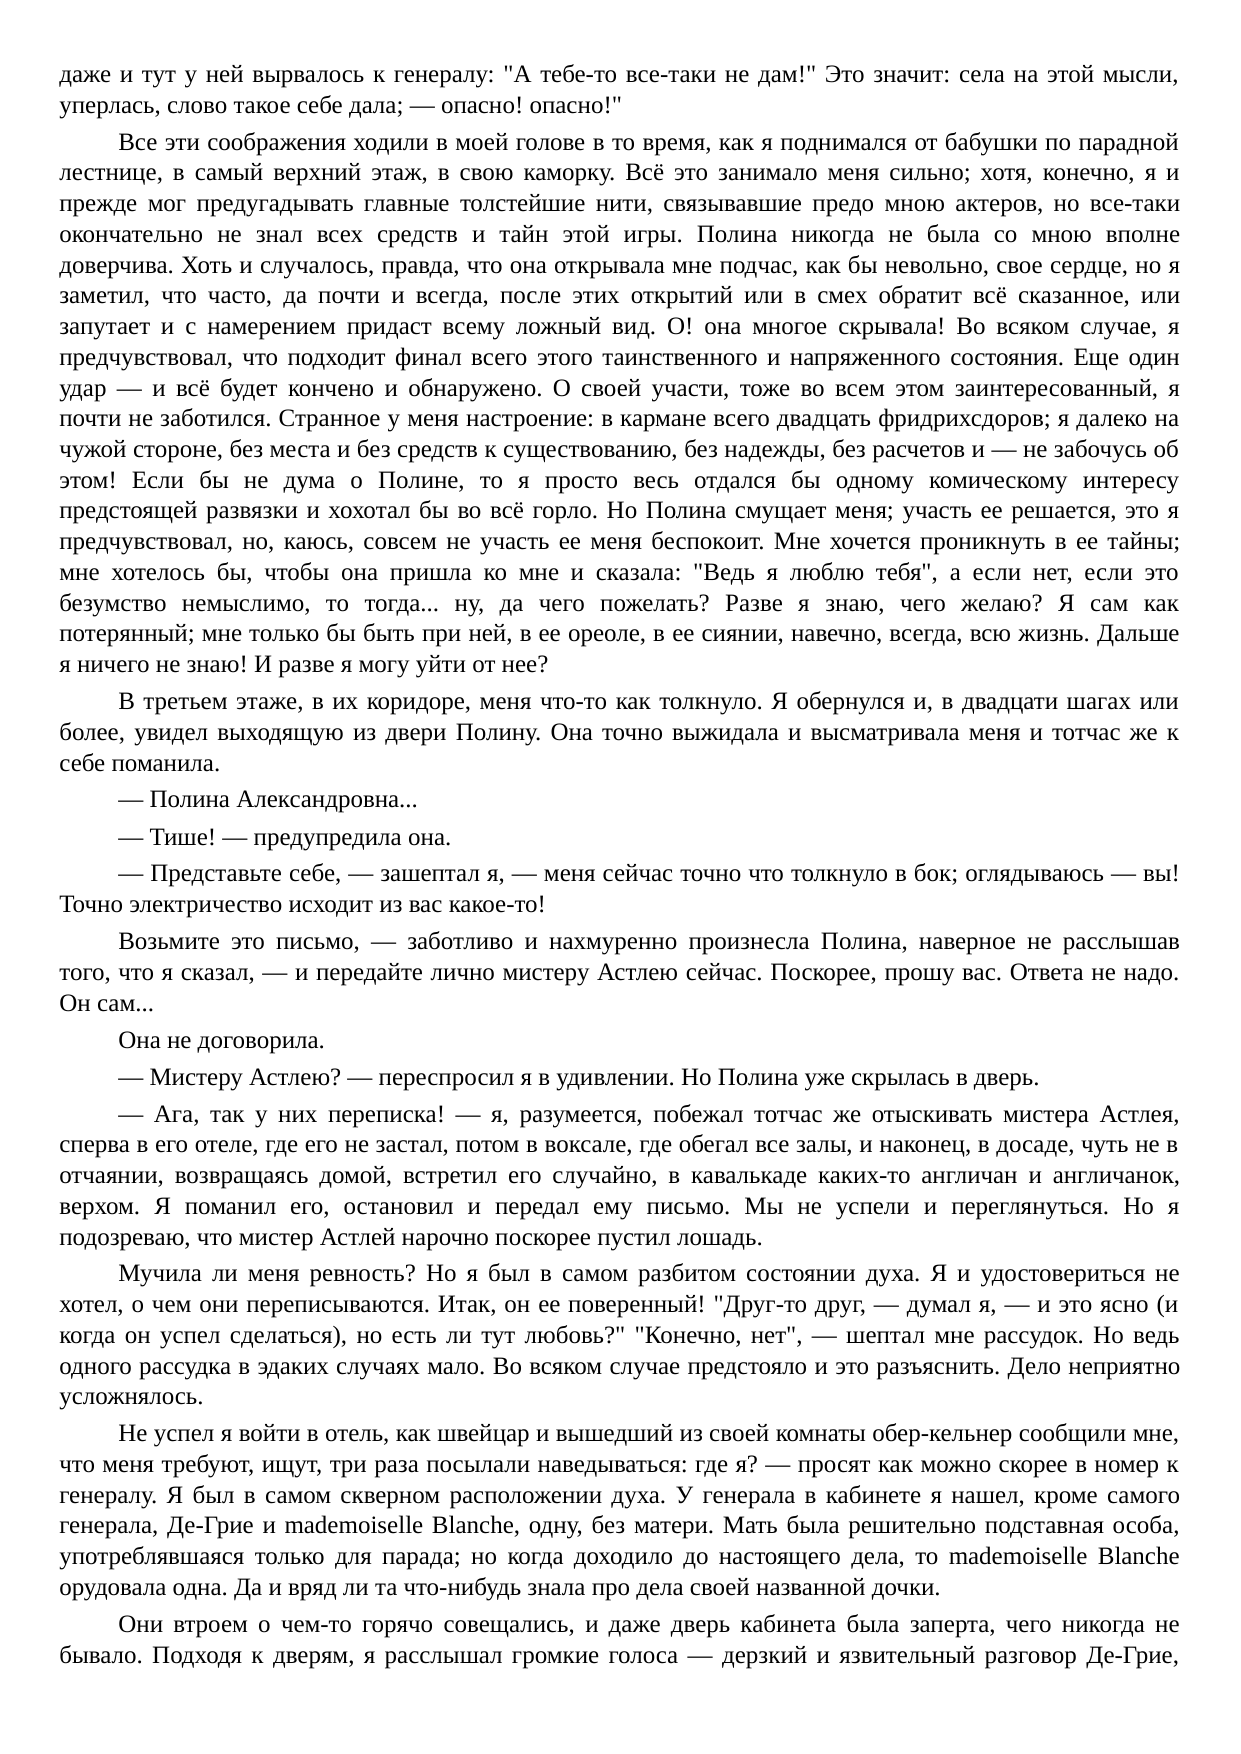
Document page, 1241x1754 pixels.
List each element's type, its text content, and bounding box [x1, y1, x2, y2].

text Не успел я войти в отель, как швейцар и вышедший из своей комнаты обер-кельнер сообщили мне, что меня требуют, ищут, три раза посылали наведываться: где я? — просят как можно скорее в номер к генералу. Я был в самом скверном расположении духа. У генерала в кабинете я нашел, кроме самого генерала, Де-Грие и mademoiselle Blanche, одну, без матери. Мать была решительно подставная особа, употреблявшаяся только для парада; но когда доходило до настоящего дела, то mademoiselle Blanche орудовала одна. Да и вряд ли та что-нибудь знала про дела своей названной дочки. [59, 1418, 1181, 1601]
text Все эти соображения ходили в моей голове в то время, как я поднимался от бабушки по парадной лестнице, в самый верхний этаж, в свою каморку. Всё это занимало меня сильно; хотя, конечно, я и прежде мог предугадывать главные толстейшие нити, связывавшие предо мною актеров, но все-таки окончательно не знал всех средств и тайн этой игры. Полина никогда не была со мною вполне доверчива. Хоть и случалось, правда, что она открывала мне подчас, как бы невольно, свое сердце, но я заметил, что часто, да почти и всегда, после этих открытий или в смех обратит всё сказанное, или запутает и с намерением придаст всему ложный вид. О! она многое скрывала! Во всяком случае, я предчувствовал, что подходит финал всего этого таинственного и напряженного состояния. Еще один удар — и всё будет кончено и обнаружено. О своей участи, тоже во всем этом заинтересованный, я почти не заботился. Странное у меня настроение: в кармане всего двадцать фридрихсдоров; я далеко на чужой стороне, без места и без средств к существованию, без надежды, без расчетов и — не забочусь об этом! Если бы не дума о Полине, то я просто весь отдался бы одному комическому интересу предстоящей развязки и хохотал бы во всё горло. Но Полина смущает меня; участь ее решается, это я предчувствовал, но, каюсь, совсем не участь ее меня беспокоит. Мне хочется проникнуть в ее тайны; мне хотелось бы, чтобы она пришла ко мне и сказала: "Ведь я люблю тебя", а если нет, если это безумство немыслимо, то тогда... ну, да чего пожелать? Разве я знаю, чего желаю? Я сам как потерянный; мне только бы быть при ней, в ее ореоле, в ее сиянии, навечно, всегда, всю жизнь. Дальше я ничего не знаю! И разве я могу уйти от нее? [59, 127, 1181, 678]
text Возьмите это письмо, — заботливо и нахмуренно произнесла Полина, наверное не расслышав того, что я сказал, — и передайте лично мистеру Астлею сейчас. Поскорее, прошу вас. Ответа не надо. Он сам... [59, 926, 1181, 1016]
text — Ага, так у них переписка! — я, разумеется, побежал тотчас же отыскивать мистера Астлея, сперва в его отеле, где его не застал, потом в воксале, где обегал все залы, и наконец, в досаде, чуть не в отчаянии, возвращаясь домой, встретил его случайно, в кавалькаде каких-то англичан и англичанок, верхом. Я поманил его, остановил и передал ему письмо. Мы не успели и переглянуться. Но я подозреваю, что мистер Астлей нарочно поскорее пустил лошадь. [59, 1099, 1181, 1250]
text В третьем этаже, в их коридоре, меня что-то как толкнуло. Я обернулся и, в двадцати шагах или более, увидел выходящую из двери Полину. Она точно выжидала и высматривала меня и тотчас же к себе поманила. [59, 686, 1181, 776]
text Мучила ли меня ревность? Но я был в самом разбитом состоянии духа. Я и удостовериться не хотел, о чем они переписываются. Итак, он ее поверенный! "Друг-то друг, — думал я, — и это ясно (и когда он успел сделаться), но есть ли тут любовь?" "Конечно, нет", — шептал мне рассудок. Но ведь одного рассудка в эдаких случаях мало. Во всяком случае предстояло и это разъяснить. Дело неприятно усложнялось. [59, 1258, 1181, 1410]
text — Тише! — предупредила она. [59, 822, 1181, 850]
text — Представьте себе, — зашептал я, — меня сейчас точно что толкнуло в бок; оглядываюсь — вы! Точно электричество исходит из вас какое-то! [59, 858, 1181, 918]
text — Полина Александровна... [59, 784, 1181, 813]
text Она не договорила. [59, 1025, 1181, 1053]
text даже и тут у ней вырвалось к генералу: "А тебе-то все-таки не дам!" Это значит: села на этой мысли, уперлась, слово такое себе дала; — опасно! опасно!" [59, 59, 1181, 118]
text Они втроем о чем-то горячо совещались, и даже дверь кабинета была заперта, чего никогда не бывало. Подходя к дверям, я расслышал громкие голоса — дерзкий и язвительный разговор Де-Грие, [59, 1609, 1181, 1668]
text — Мистеру Астлею? — переспросил я в удивлении. Но Полина уже скрылась в дверь. [59, 1062, 1181, 1090]
